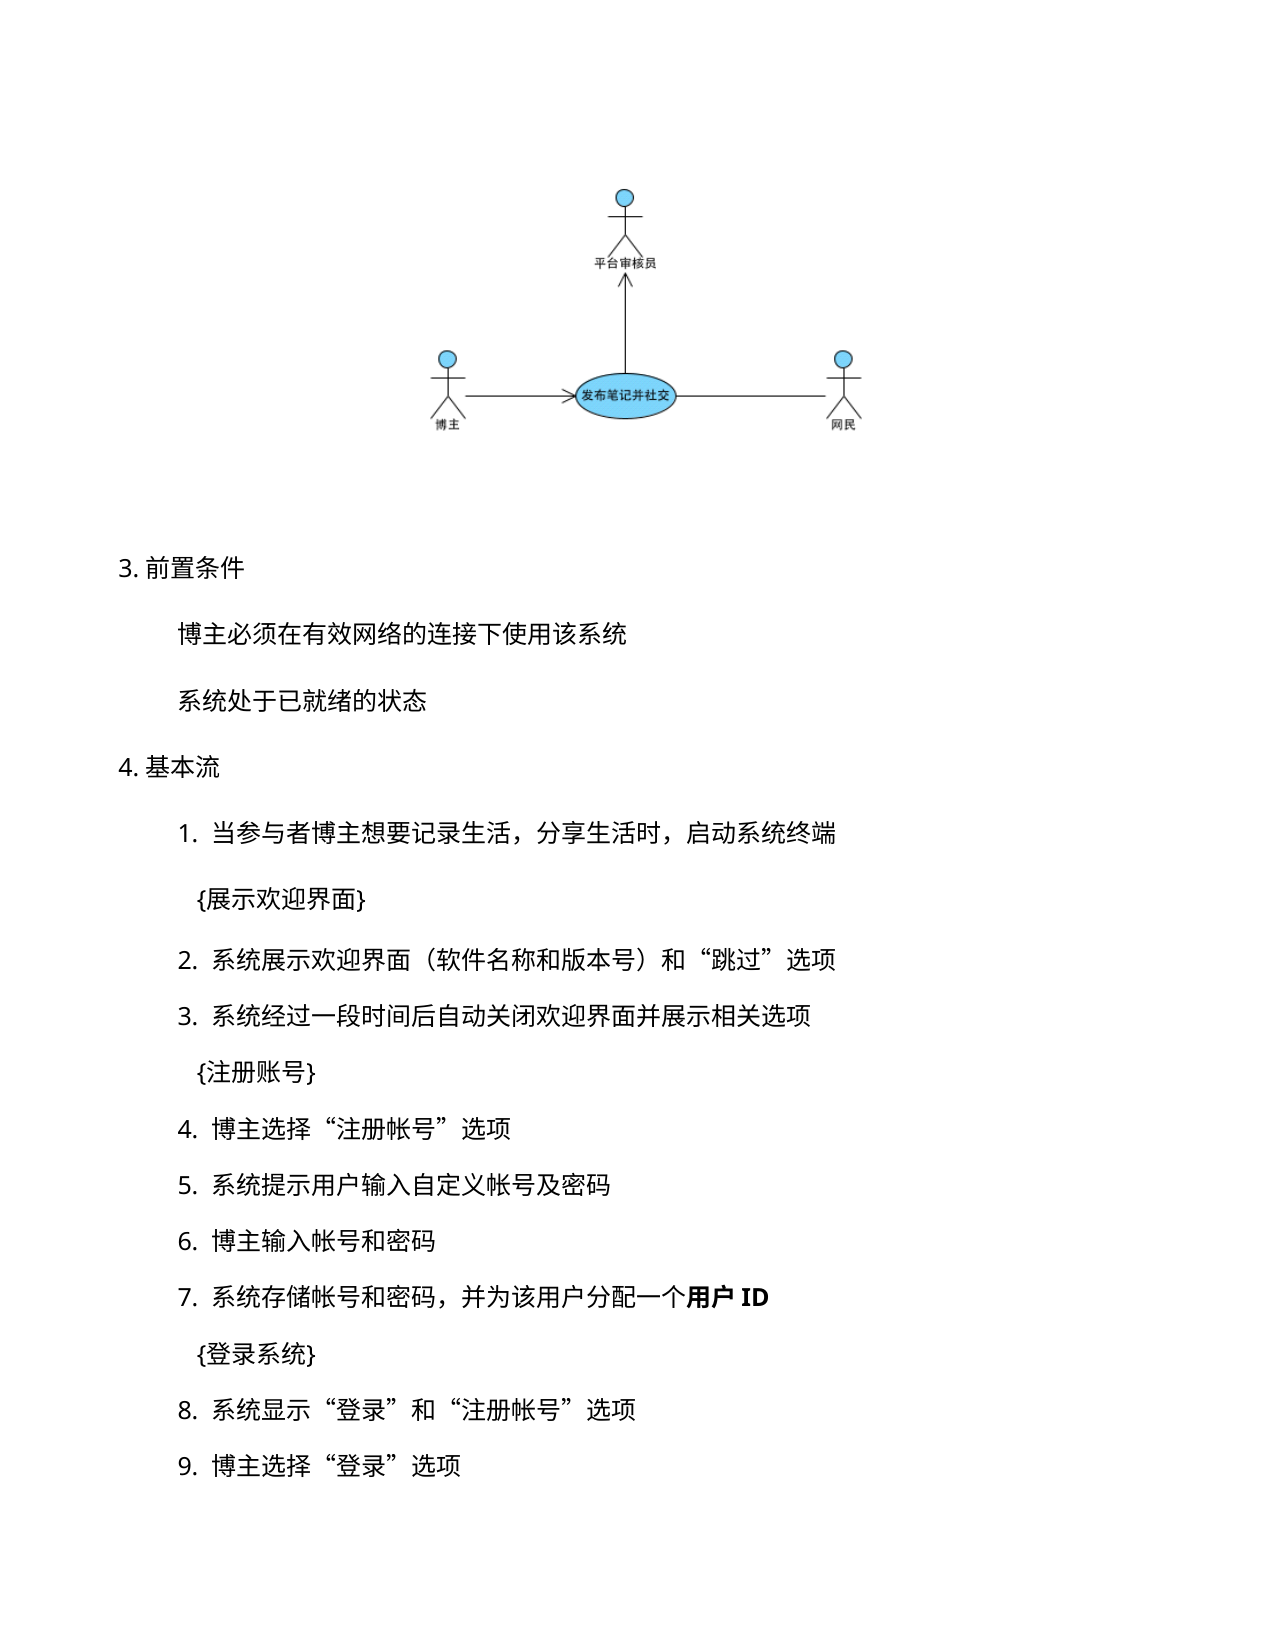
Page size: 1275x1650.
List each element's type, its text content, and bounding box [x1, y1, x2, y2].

text 5. 系统提示用户输入自定义帐号及密码 [118, 1165, 1157, 1202]
text 8. 系统显示“登录”和“注册帐号”选项 [118, 1390, 1157, 1427]
text 6. 博主输入帐号和密码 [118, 1222, 1157, 1258]
text {注册账号} [118, 1053, 1157, 1089]
text 1. 当参与者博主想要记录生活，分享生活时，启动系统终端 [118, 814, 1157, 850]
text {登录系统} [118, 1334, 1157, 1370]
text 4. 博主选择“注册帐号”选项 [118, 1109, 1157, 1145]
text {展示欢迎界面} [118, 880, 1157, 916]
text 4. 基本流 [118, 747, 1157, 784]
text 9. 博主选择“登录”选项 [118, 1447, 1157, 1483]
text 7. 系统存储帐号和密码，并为该用户分配一个用户ID [118, 1278, 1157, 1314]
text 2. 系统展示欢迎界面（软件名称和版本号）和“跳过”选项 [118, 940, 1157, 977]
text 系统处于已就绪的状态 [118, 681, 1157, 717]
text 博主必须在有效网络的连接下使用该系统 [118, 615, 1157, 651]
text 3. 前置条件 [118, 118, 1157, 585]
text 3. 系统经过一段时间后自动关闭欢迎界面并展示相关选项 [118, 997, 1157, 1033]
